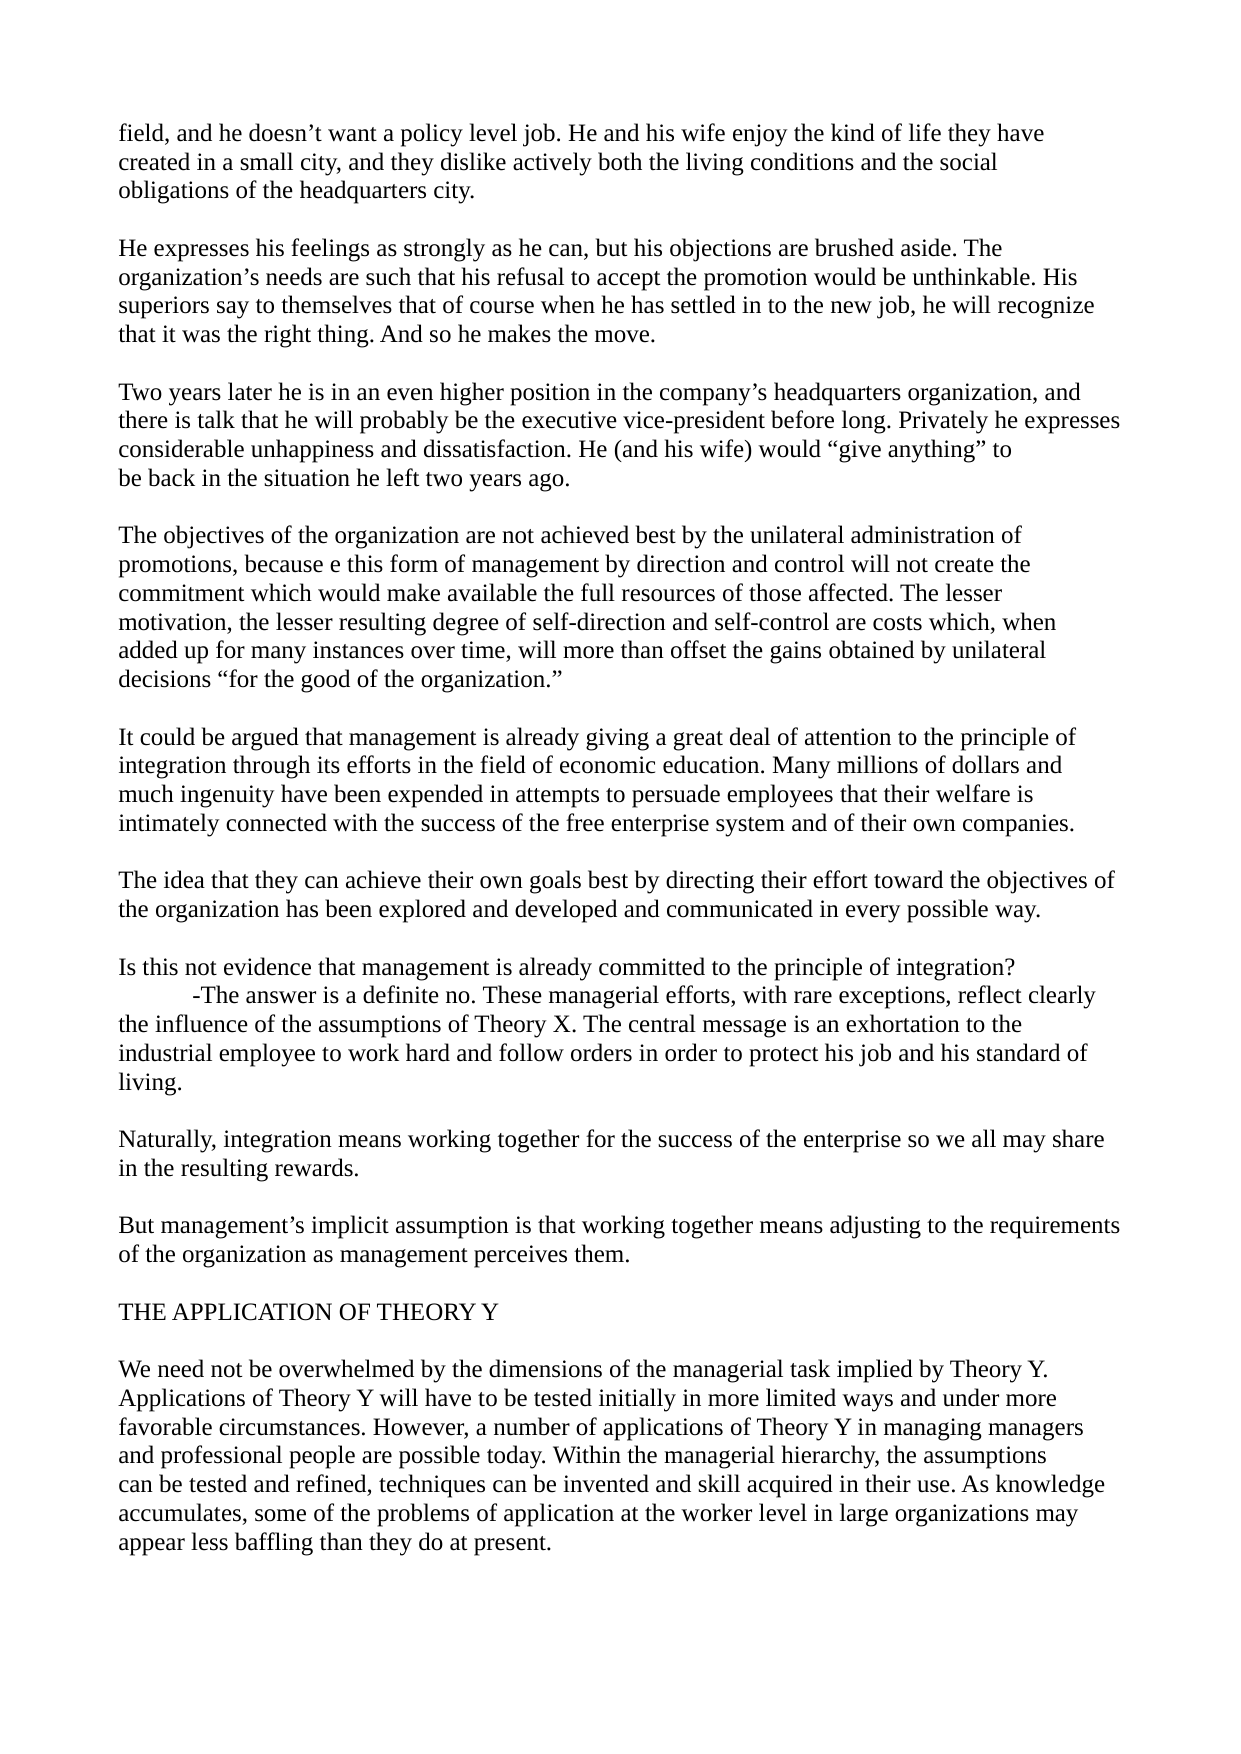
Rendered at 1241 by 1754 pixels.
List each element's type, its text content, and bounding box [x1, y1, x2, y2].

text The idea that they can achieve their own goals best by directing their effort toward the objectives of the organization has been explored and developed and communicated in every possible way. [118, 866, 1122, 923]
text field, and he doesn’t want a policy level job. He and his wife enjoy the kind of life they have created in a small city, and they dislike actively both the living conditions and the social [118, 118, 1122, 176]
text It could be argued that management is already giving a great deal of attention to the principle of integration through its efforts in the field of economic education. Many millions of dollars and much ingenuity have been expended in attempts to persuade employees that their welfare is intimately connected with the success of the free enterprise system and of their own companies. [118, 722, 1122, 866]
text The objectives of the organization are not achieved best by the unilateral administration of promotions, because e this form of management by direction and control will not create the commitment which would make available the full resources of those affected. The lesser [118, 521, 1122, 607]
text obligations of the headquarters city. [118, 176, 1122, 204]
text motivation, the lesser resulting degree of self-direction and self-control are costs which, when added up for many instances over time, will more than offset the gains obtained by unilateral decisions “for the good of the organization.” [118, 607, 1122, 693]
text He expresses his feelings as strongly as he can, but his objections are brushed aside. The organization’s needs are such that his refusal to accept the promotion would be unthinkable. His superiors say to themselves that of course when he has settled in to the new job, he will recognize that it was the right thing. And so he makes the move. [118, 233, 1122, 348]
text Is this not evidence that management is already committed to the principle of integration? [118, 952, 1122, 981]
text THE APPLICATION OF THEORY Y [118, 1297, 1122, 1326]
text Naturally, integration means working together for the success of the enterprise so we all may share in the resulting rewards. [118, 1124, 1122, 1182]
text -The answer is a definite no. These managerial efforts, with rare exceptions, reflect clearly the influence of the assumptions of Theory X. The central message is an exhortation to the industrial employee to work hard and follow orders in order to protect his job and his standard of living. [118, 981, 1122, 1096]
text We need not be overwhelmed by the dimensions of the managerial task implied by Theory Y. [118, 1354, 1122, 1383]
text can be tested and refined, techniques can be invented and skill acquired in their use. As knowledge accumulates, some of the problems of application at the worker level in large organizations may appear less baffling than they do at present. [118, 1469, 1122, 1556]
text Two years later he is in an even higher position in the company’s headquarters organization, and there is talk that he will probably be the executive vice-president before long. Privately he expresses considerable unhappiness and dissatisfaction. He (and his wife) would “give anything” to [118, 377, 1122, 463]
text Applications of Theory Y will have to be tested initially in more limited ways and under more favorable circumstances. However, a number of applications of Theory Y in managing managers and professional people are possible today. Within the managerial hierarchy, the assumptions [118, 1383, 1122, 1469]
text be back in the situation he left two years ago. [118, 463, 1122, 492]
text But management’s implicit assumption is that working together means adjusting to the requirements of the organization as management perceives them. [118, 1211, 1122, 1268]
